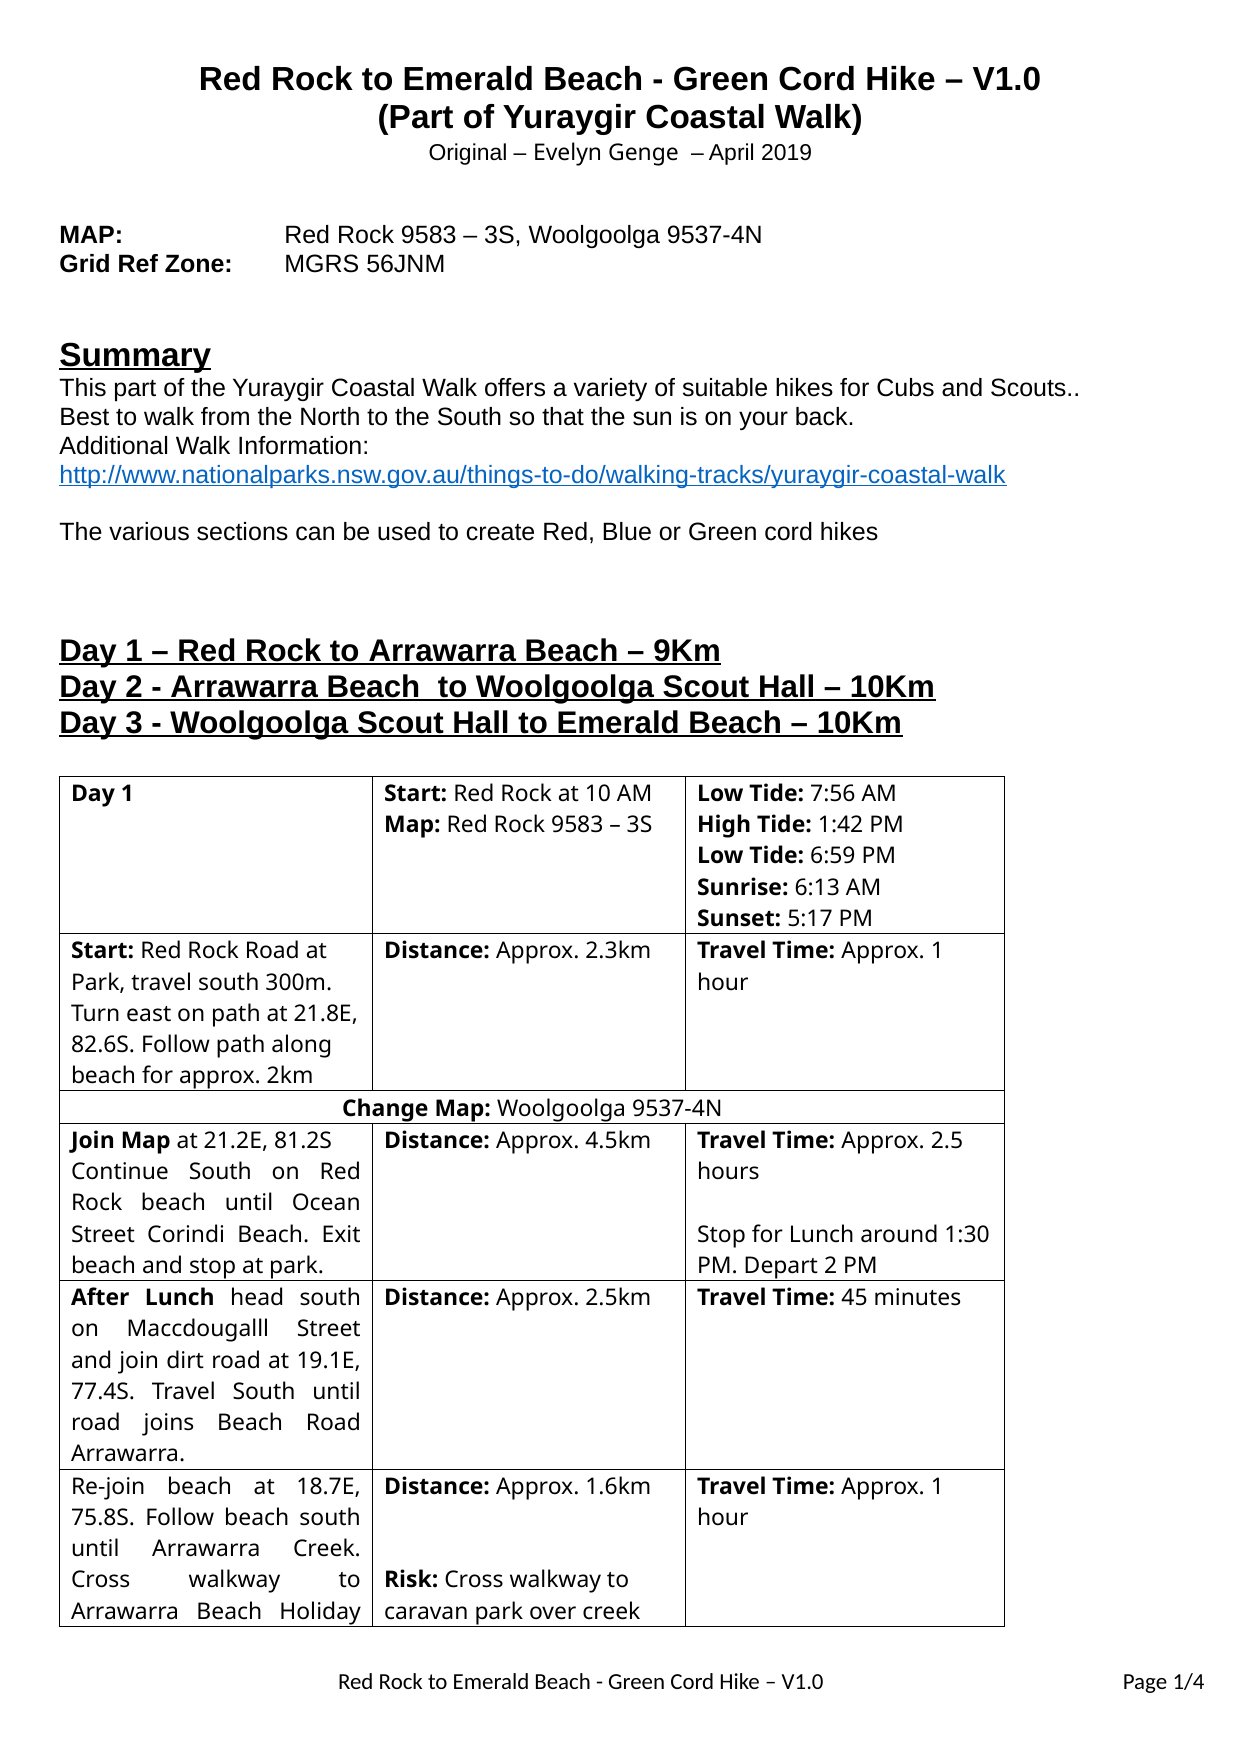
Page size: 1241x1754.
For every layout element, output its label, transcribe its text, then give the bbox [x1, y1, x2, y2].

text (Part of Yuraygir Coastal Walk) [59, 97, 1181, 136]
text Summary [59, 335, 1181, 373]
table_cell Start: Red Rock Road at Park, travel south 300m. Turn east on path at 21.8E, 82.6S. Follow path along beach for approx. 2km [60, 934, 372, 1090]
table_cell Travel Time: Approx. 1 hour [686, 1470, 1004, 1626]
text Additional Walk Information: [59, 431, 1181, 459]
table_cell Travel Time: 45 minutes [686, 1281, 1004, 1468]
table_cell Change Map: Woolgoolga 9537-4N [60, 1091, 1004, 1123]
text Day 2 - Arrawarra Beach to Woolgoolga Scout Hall – 10Km [59, 668, 1181, 704]
text Red Rock to Emerald Beach - Green Cord Hike – V1.0 [59, 59, 1181, 97]
text The various sections can be used to create Red, Blue or Green cord hikes [59, 517, 1181, 546]
text Original – Evelyn Genge – April 2019 [59, 136, 1181, 220]
text Day 3 - Woolgoolga Scout Hall to Emerald Beach – 10Km [59, 704, 1181, 740]
table_header Low Tide: 7:56 AM High Tide: 1:42 PM Low Tide: 6:59 PM Sunrise: 6:13 AM Sunset: 5:17 PM [686, 777, 1004, 933]
table_cell Distance: Approx. 2.5km [373, 1281, 685, 1468]
table_cell Distance: Approx. 2.3km [373, 934, 685, 1090]
table_cell Travel Time: Approx. 1 hour [686, 934, 1004, 1090]
text http://www.nationalparks.nsw.gov.au/things-to-do/walking-tracks/yuraygir-coastal-walk [59, 459, 1181, 488]
text Grid Ref Zone: MGRS 56JNM [59, 249, 1181, 277]
text Day 1 – Red Rock to Arrawarra Beach – 9Km [59, 632, 1181, 668]
text This part of the Yuraygir Coastal Walk offers a variety of suitable hikes for Cubs and Scouts.. [59, 373, 1181, 402]
table_cell Travel Time: Approx. 2.5 hours Stop for Lunch around 1:30 PM. Depart 2 PM [686, 1124, 1004, 1280]
table_cell Distance: Approx. 4.5km [373, 1124, 685, 1280]
table_header Day 1 [60, 777, 372, 933]
table_cell After Lunch head south on Maccdougalll Street and join dirt road at 19.1E, 77.4S. Travel South until road joins Beach Road Arrawarra. [60, 1281, 372, 1468]
text MAP: Red Rock 9583 – 3S, Woolgoolga 9537-4N [59, 220, 1181, 249]
table_header Start: Red Rock at 10 AM Map: Red Rock 9583 – 3S [373, 777, 685, 933]
table_cell Join Map at 21.2E, 81.2S Continue South on Red Rock beach until Ocean Street Corindi Beach. Exit beach and stop at park. [60, 1124, 372, 1280]
table_cell Distance: Approx. 1.6km Risk: Cross walkway to caravan park over creek [373, 1470, 685, 1626]
text Best to walk from the North to the South so that the sun is on your back. [59, 402, 1181, 431]
table_cell Re-join beach at 18.7E, 75.8S. Follow beach south until Arrawarra Creek. Cross walkway to Arrawarra Beach Holiday [60, 1470, 372, 1626]
